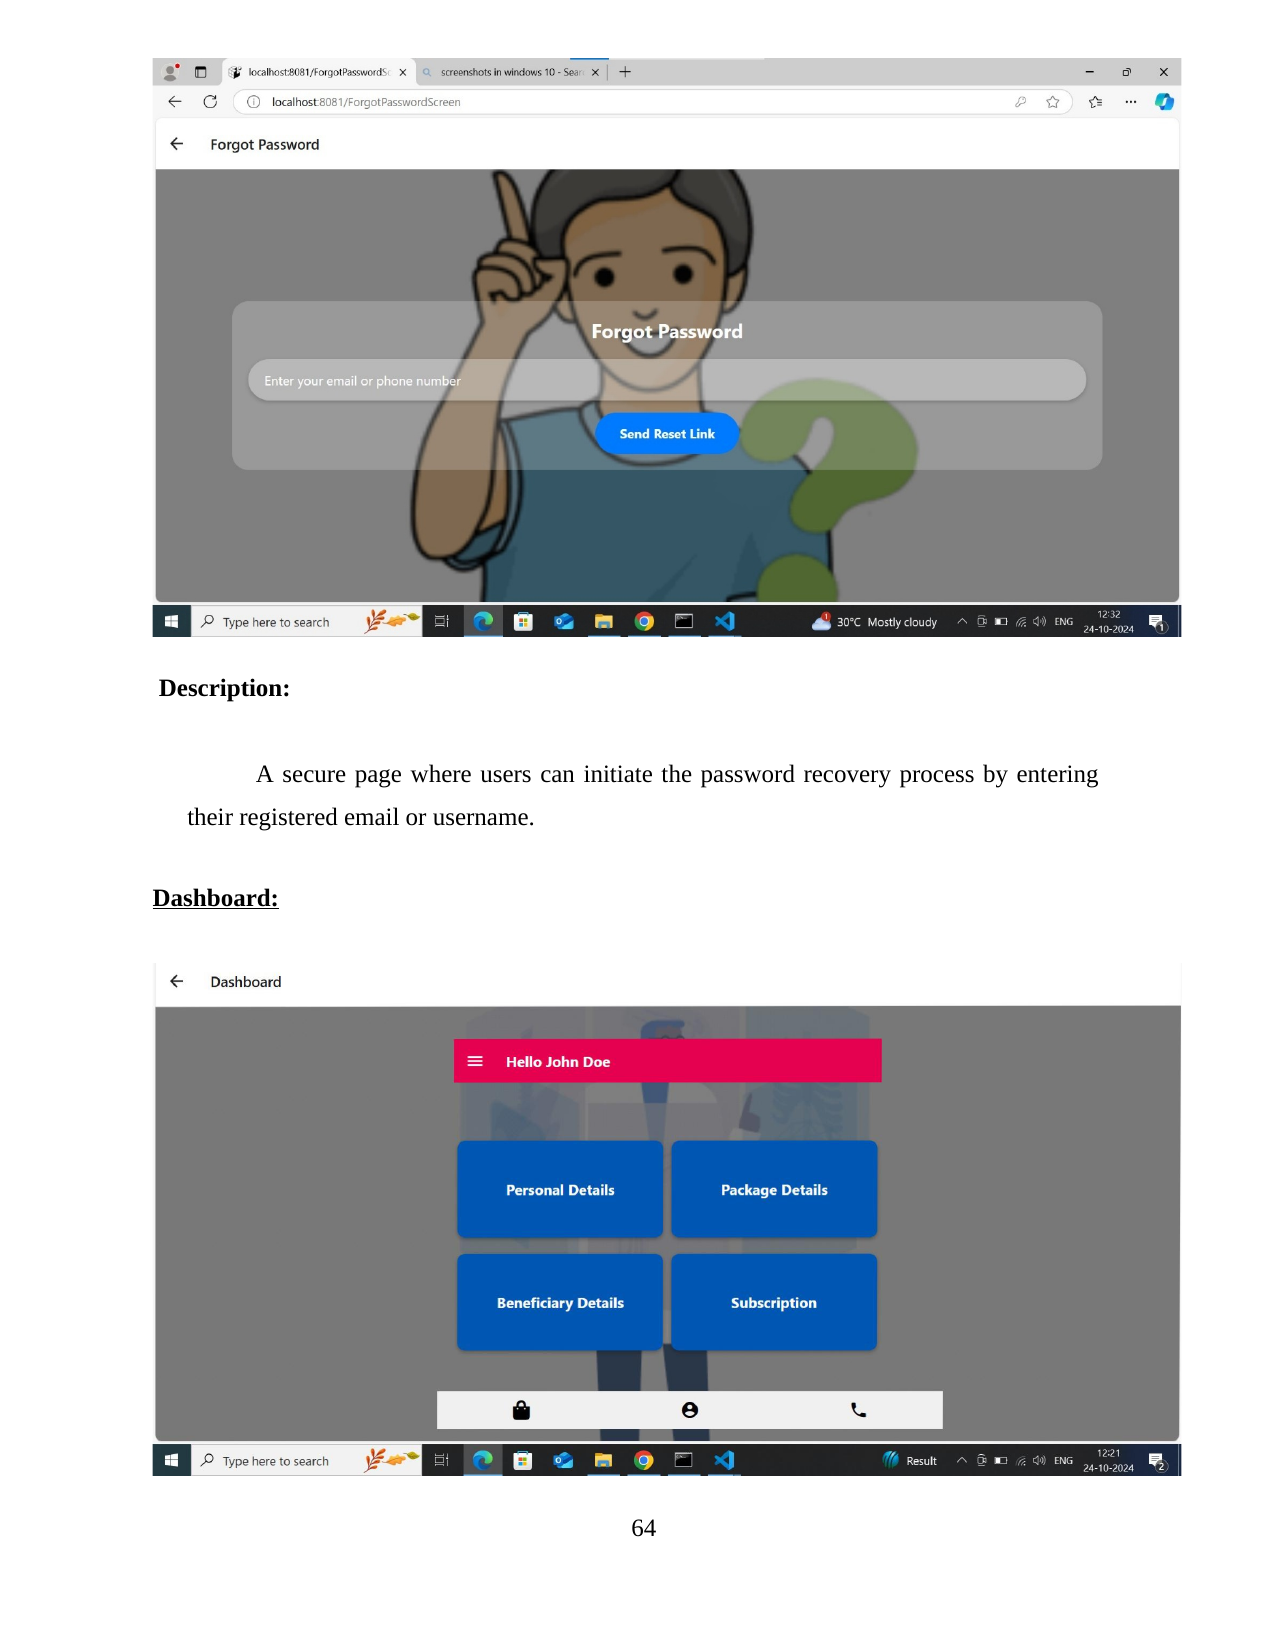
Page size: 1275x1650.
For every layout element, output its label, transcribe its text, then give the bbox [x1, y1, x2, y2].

text Dashboard: [152, 883, 1181, 912]
text A secure page where users can initiate the password recovery process by entering their registered email or username. [186, 759, 1100, 831]
picture [152, 963, 1182, 1476]
picture [152, 58, 1182, 637]
text Description: [152, 673, 1181, 701]
